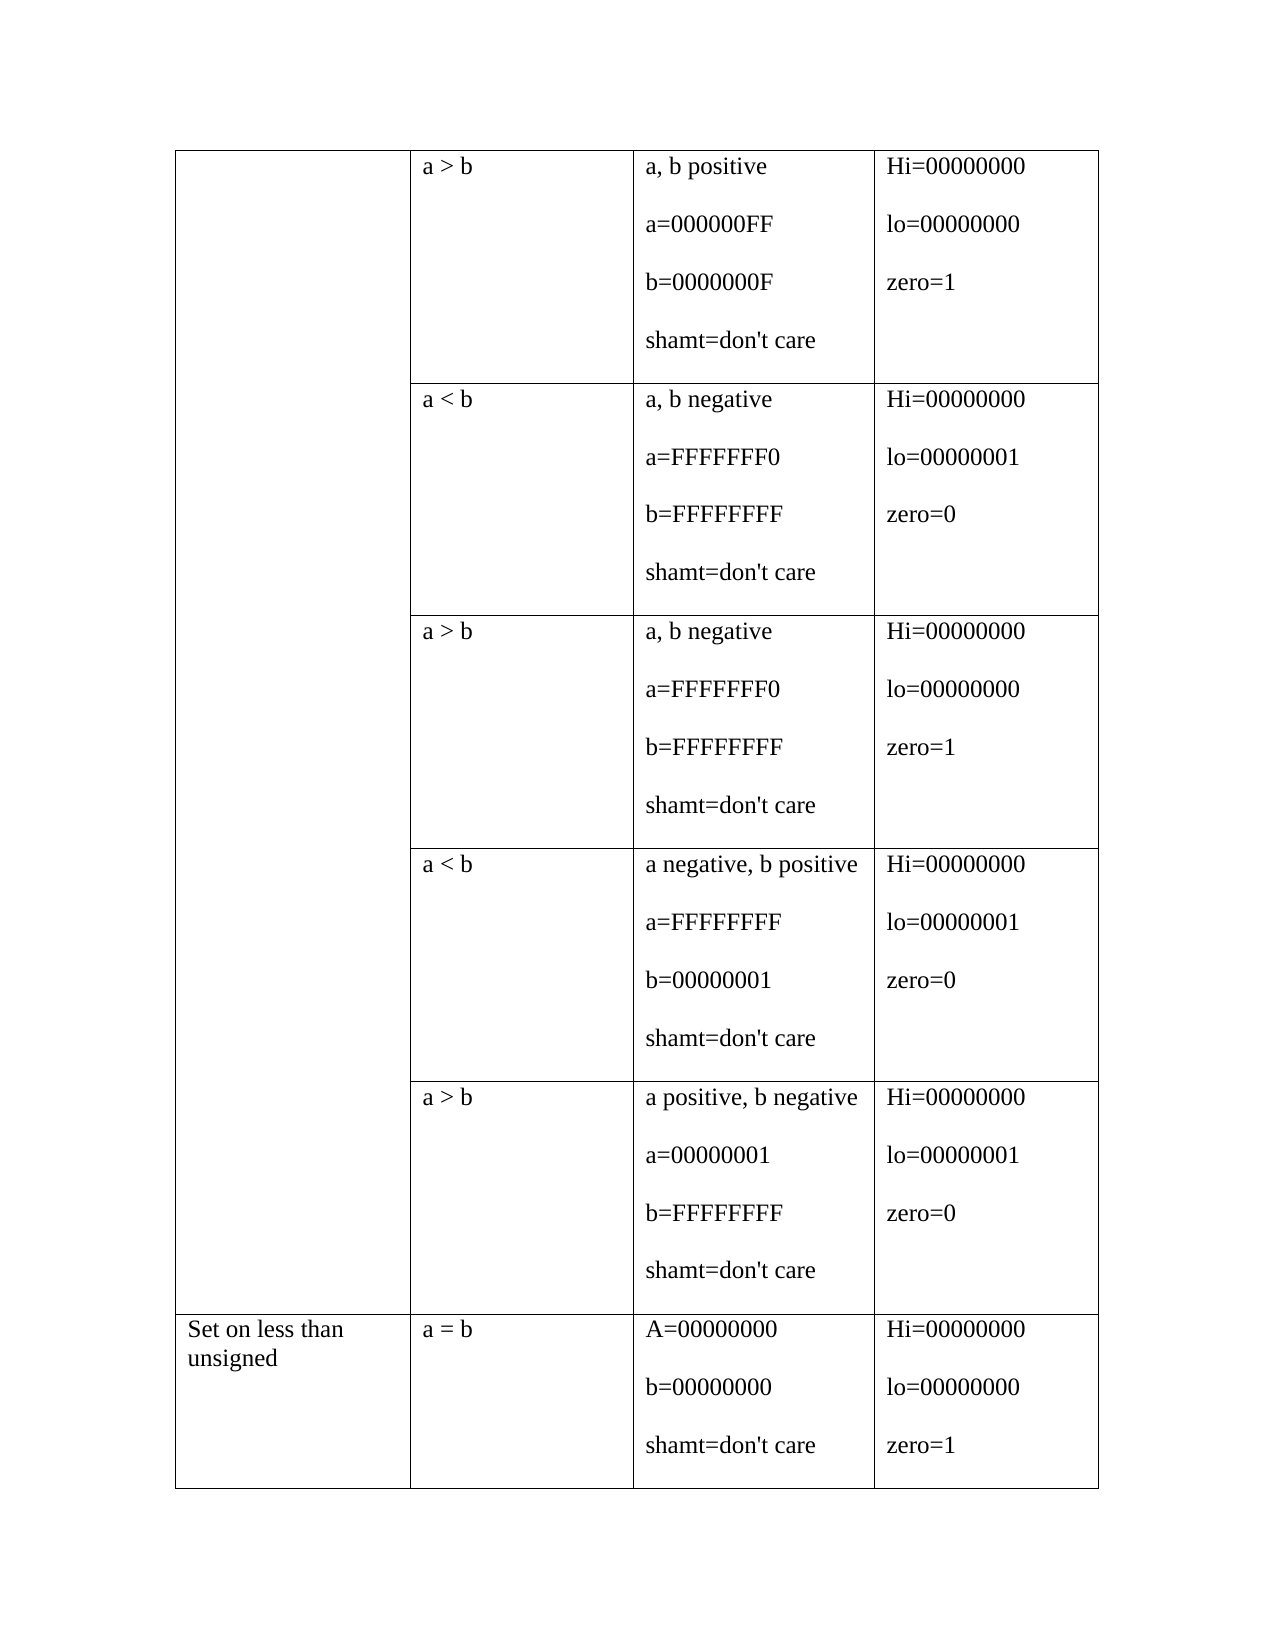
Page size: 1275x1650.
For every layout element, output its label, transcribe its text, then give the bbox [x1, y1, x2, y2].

table_cell a < b [411, 849, 633, 1081]
table_cell a, b negative a=FFFFFFF0 b=FFFFFFFF shamt=don't care [634, 616, 874, 848]
table_cell Hi=00000000 lo=00000000 zero=1 [875, 1315, 1098, 1488]
table_cell Hi=00000000 lo=00000001 zero=0 [875, 1082, 1098, 1313]
table_cell Hi=00000000 lo=00000000 zero=1 [875, 616, 1098, 848]
table_cell Set on less than unsigned [176, 1315, 410, 1488]
table_cell a < b [411, 384, 633, 615]
table_cell a positive, b negative a=00000001 b=FFFFFFFF shamt=don't care [634, 1082, 874, 1313]
table_cell Hi=00000000 lo=00000001 zero=0 [875, 384, 1098, 615]
table_cell a, b negative a=FFFFFFF0 b=FFFFFFFF shamt=don't care [634, 384, 874, 615]
table_cell a > b [411, 616, 633, 848]
table_cell a > b [411, 1082, 633, 1313]
table_cell Hi=00000000 lo=00000001 zero=0 [875, 849, 1098, 1081]
table_cell [176, 151, 410, 1313]
table_cell a > b [411, 151, 633, 383]
table_cell a negative, b positive a=FFFFFFFF b=00000001 shamt=don't care [634, 849, 874, 1081]
table_cell A=00000000 b=00000000 shamt=don't care [634, 1315, 874, 1488]
table_cell Hi=00000000 lo=00000000 zero=1 [875, 151, 1098, 383]
table_cell a, b positive a=000000FF b=0000000F shamt=don't care [634, 151, 874, 383]
table_cell a = b [411, 1315, 633, 1488]
